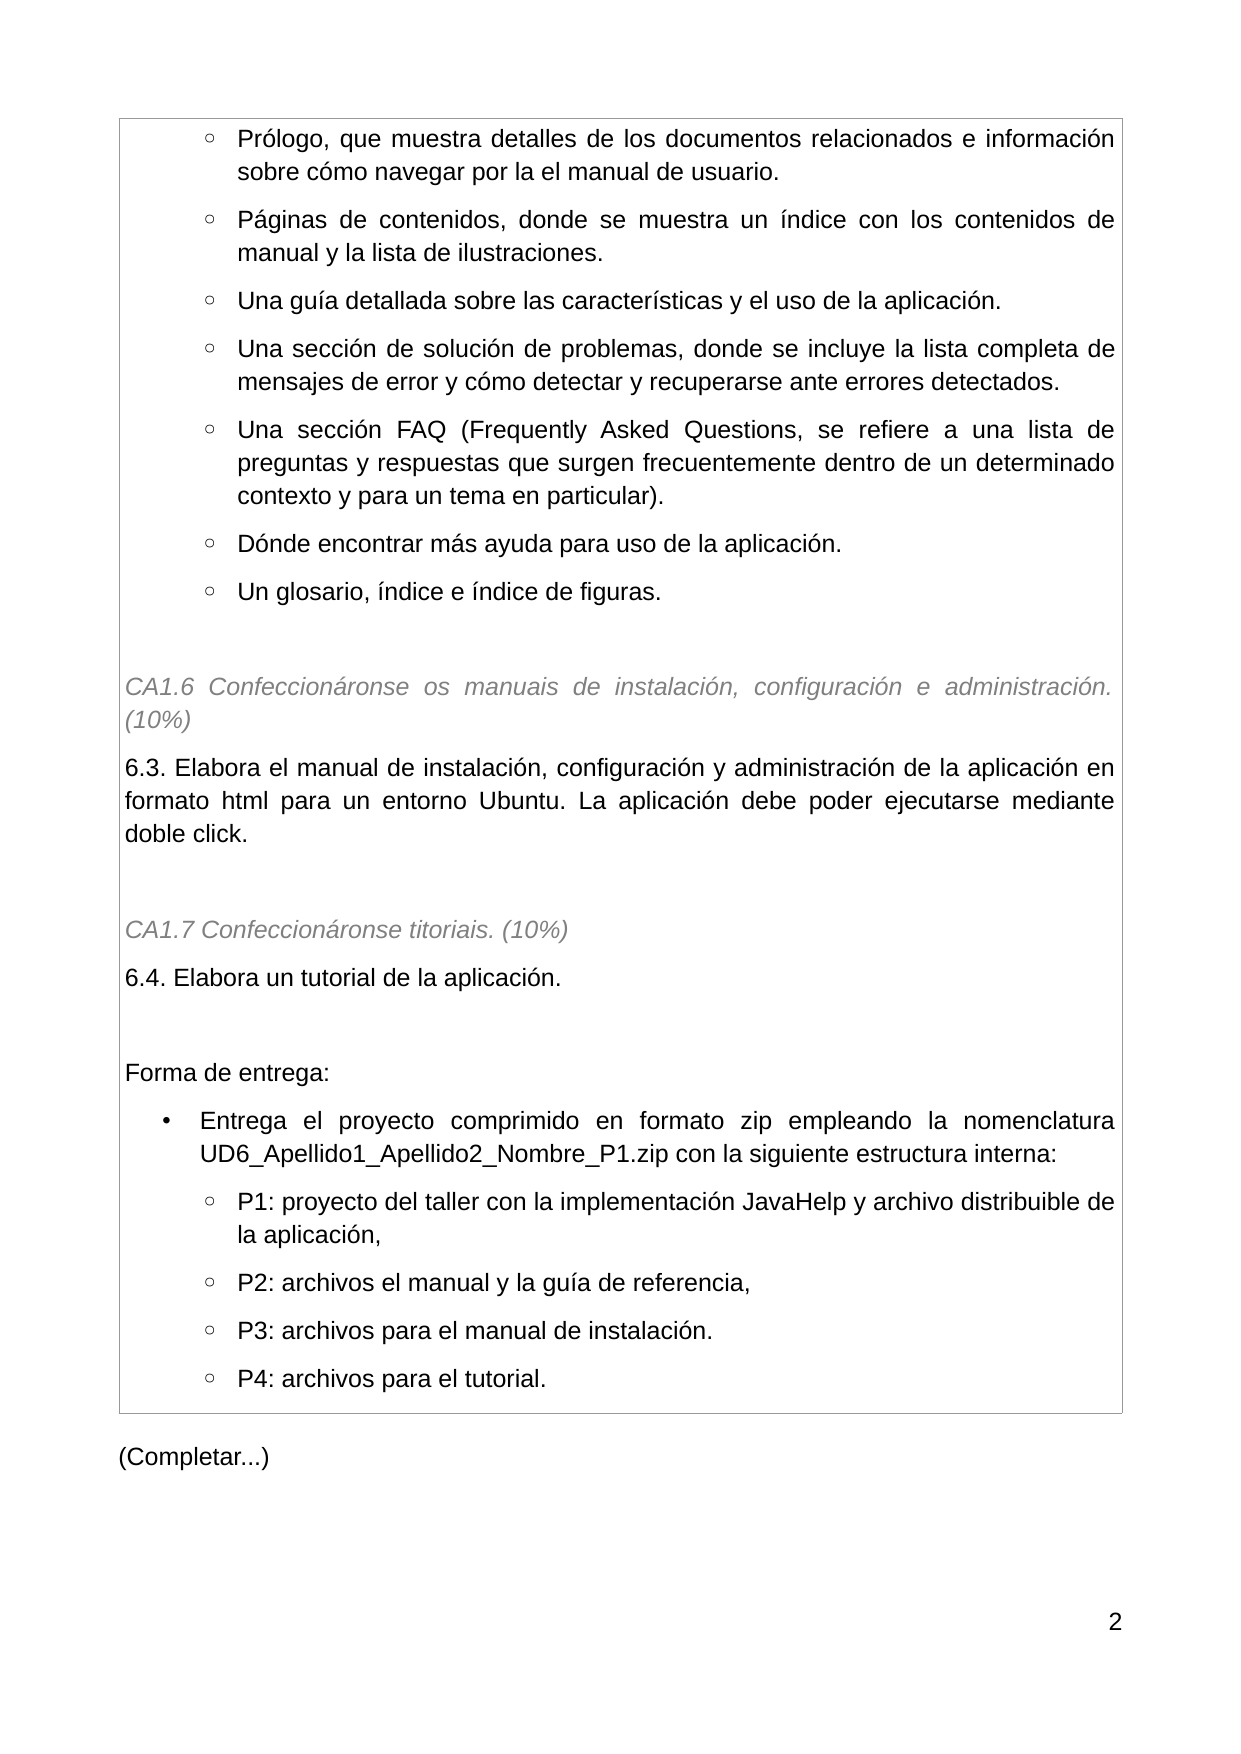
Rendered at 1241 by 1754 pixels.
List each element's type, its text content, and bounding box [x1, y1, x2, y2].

table_cell CA1.4 Documentouse a estrutura da información persistente. (10%) 6.1. Implementa la ayuda de la aplicación de gestión del servicio de computación atendiendo a los siguientes requisitos: La ayuda se debe mostrar al pulsar F1 sobre la ventana principal de la aplicación. La ayuda debe contener tabla de contenidos. La ayuda debe proporcionar índice. CA1.5 Confeccionouse o manual de usuario e a guía de referencia. (10%) 6.2. Confecciona el manual de usuario y la guía de referencia en formato Open Document Text atendiendo a los siguientes requisitos: Manual de usuario, secciones a incluir: Portada. Página de título y página de copyright. Prólogo, que muestra detalles de los documentos relacionados e información sobre cómo navegar por la el manual de usuario. Páginas de contenidos, donde se muestra un índice con los contenidos de manual y la lista de ilustraciones. Una guía de cómo usar, al menos, las funciones básicas de la aplicación. Una sección de solución de problemas, donde se detallan problemas y posibles soluciones que pueden surgir, junto con la forma de solucionarlos. Una sección FAQ (Frequently Asked Questions, se refiere a una lista de preguntas y respuestas que surgen frecuentemente dentro de un determinado contexto y para un tema en particular). Dónde encontrar más ayuda para uso de la aplicación. Un glosario, índice e índice de figuras. Guía de referencia (funcionalidades avanzadas): Portada. Página de título y página de copyright. Prólogo, que muestra detalles de los documentos relacionados e información sobre cómo navegar por la el manual de usuario. Páginas de contenidos, donde se muestra un índice con los contenidos de manual y la lista de ilustraciones. Una guía detallada sobre las características y el uso de la aplicación. Una sección de solución de problemas, donde se incluye la lista completa de mensajes de error y cómo detectar y recuperarse ante errores detectados. Una sección FAQ (Frequently Asked Questions, se refiere a una lista de preguntas y respuestas que surgen frecuentemente dentro de un determinado contexto y para un tema en particular). Dónde encontrar más ayuda para uso de la aplicación. Un glosario, índice e índice de figuras. CA1.6 Confeccionáronse os manuais de instalación, configuración e administración. (10%) 6.3. Elabora el manual de instalación, configuración y administración de la aplicación en formato html para un entorno Ubuntu. La aplicación debe poder ejecutarse mediante doble click. CA1.7 Confeccionáronse titoriais. (10%) 6.4. Elabora un tutorial de la aplicación. Forma de entrega: Entrega el proyecto comprimido en formato zip empleando la nomenclatura UD6_Apellido1_Apellido2_Nombre_P1.zip con la siguiente estructura interna: P1: proyecto del taller con la implementación JavaHelp y archivo distribuible de la aplicación, P2: archivos el manual y la guía de referencia, P3: archivos para el manual de instalación. P4: archivos para el tutorial. [120, 119, 1122, 1413]
text (Completar...) [118, 1442, 1122, 1471]
